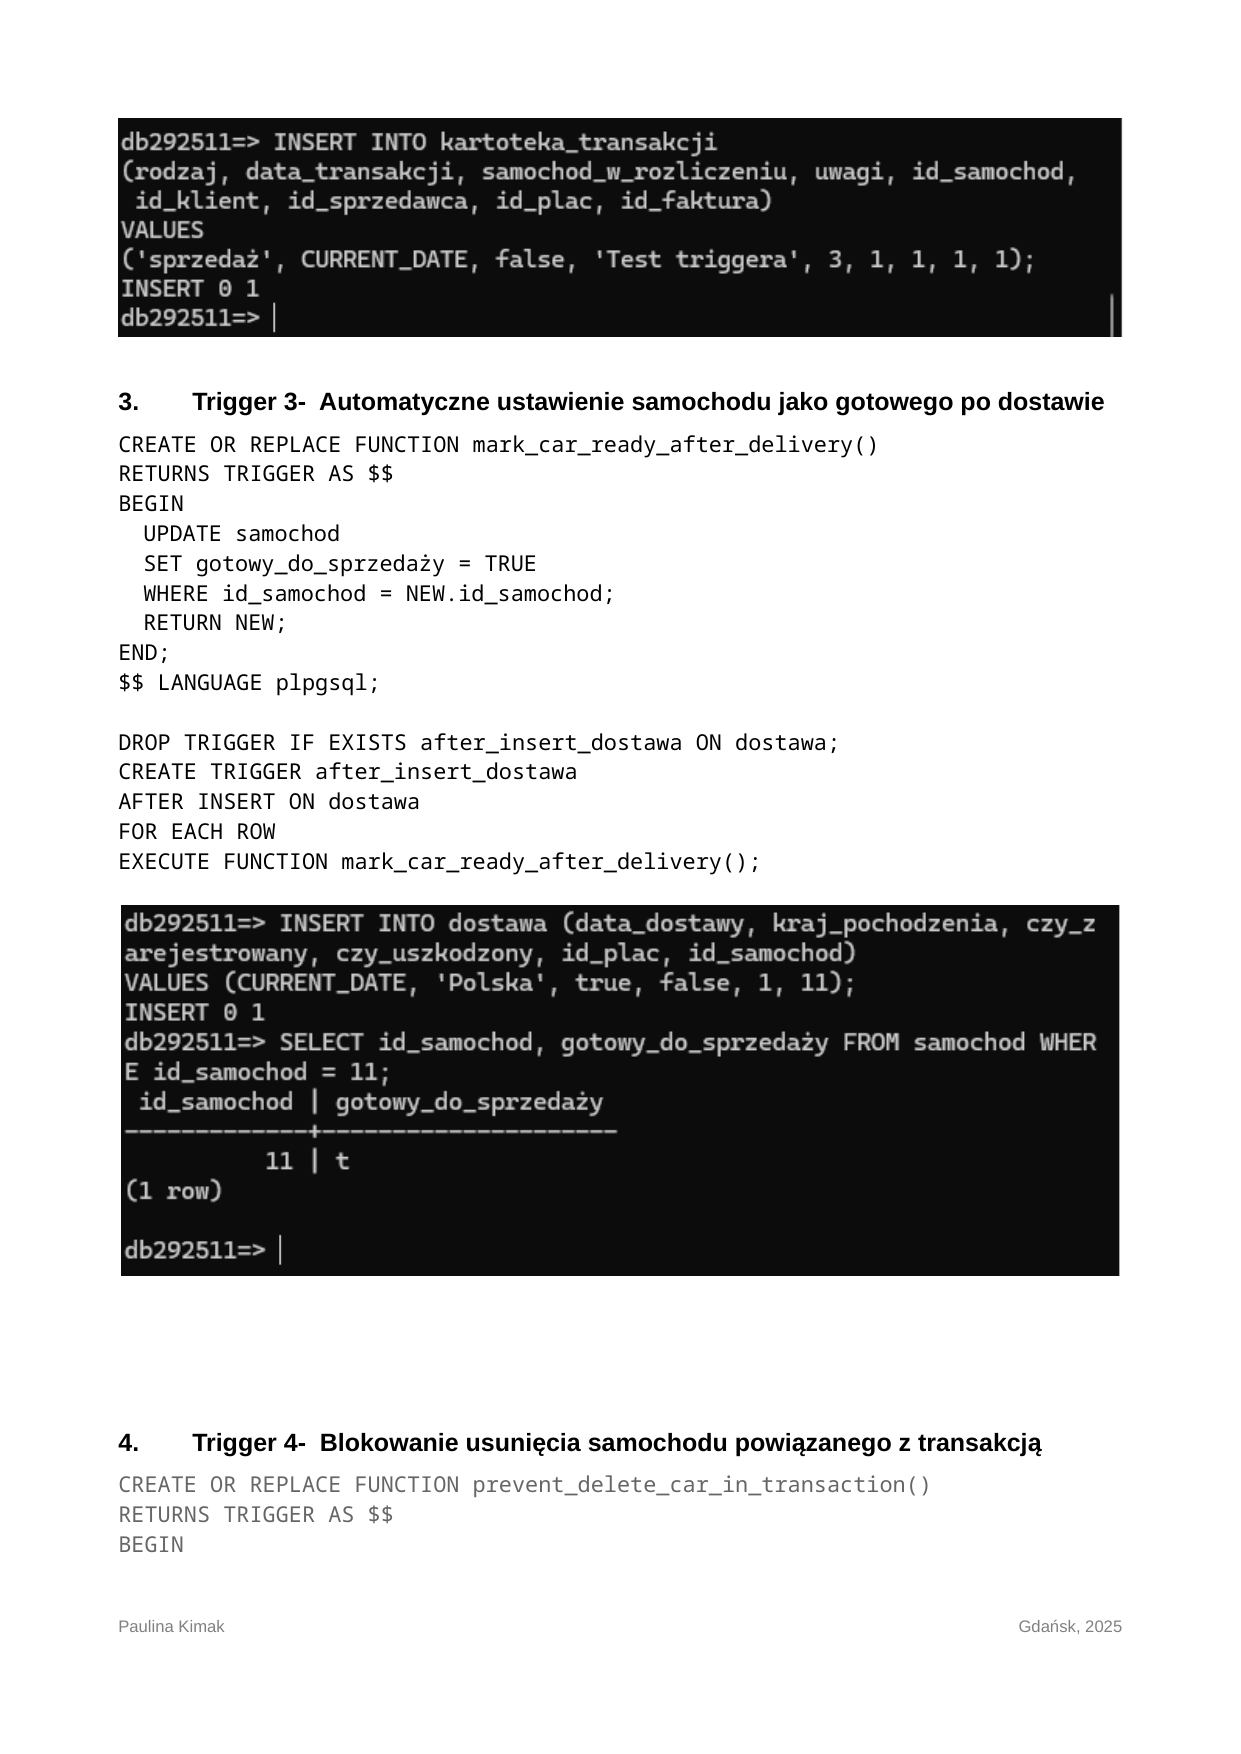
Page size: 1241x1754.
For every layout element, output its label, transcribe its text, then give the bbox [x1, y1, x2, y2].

text UPDATE samochod [118, 518, 1122, 548]
text CREATE TRIGGER after_insert_dostawa [118, 756, 1122, 786]
text BEGIN [118, 488, 1122, 518]
text $$ LANGUAGE plpgsql; [118, 667, 1122, 697]
text RETURNS TRIGGER AS $$ [118, 458, 1122, 488]
text BEGIN [118, 1529, 1122, 1558]
text DROP TRIGGER IF EXISTS after_insert_dostawa ON dostawa; [118, 726, 1122, 756]
subtitle Trigger 3- Automatyczne ustawienie samochodu jako gotowego po dostawie [118, 387, 1122, 416]
text AFTER INSERT ON dostawa [118, 786, 1122, 816]
text SET gotowy_do_sprzedaży = TRUE [118, 548, 1122, 578]
text EXECUTE FUNCTION mark_car_ready_after_delivery(); [118, 846, 1122, 875]
picture [121, 905, 1120, 1276]
text END; [118, 637, 1122, 667]
text RETURNS TRIGGER AS $$ [118, 1499, 1122, 1529]
text RETURN NEW; [118, 607, 1122, 637]
picture [118, 118, 1123, 337]
text CREATE OR REPLACE FUNCTION prevent_delete_car_in_transaction() [118, 1469, 1122, 1499]
text FOR EACH ROW [118, 816, 1122, 846]
text WHERE id_samochod = NEW.id_samochod; [118, 578, 1122, 607]
subtitle Trigger 4- Blokowanie usunięcia samochodu powiązanego z transakcją [118, 1428, 1122, 1457]
text CREATE OR REPLACE FUNCTION mark_car_ready_after_delivery() [118, 429, 1122, 458]
